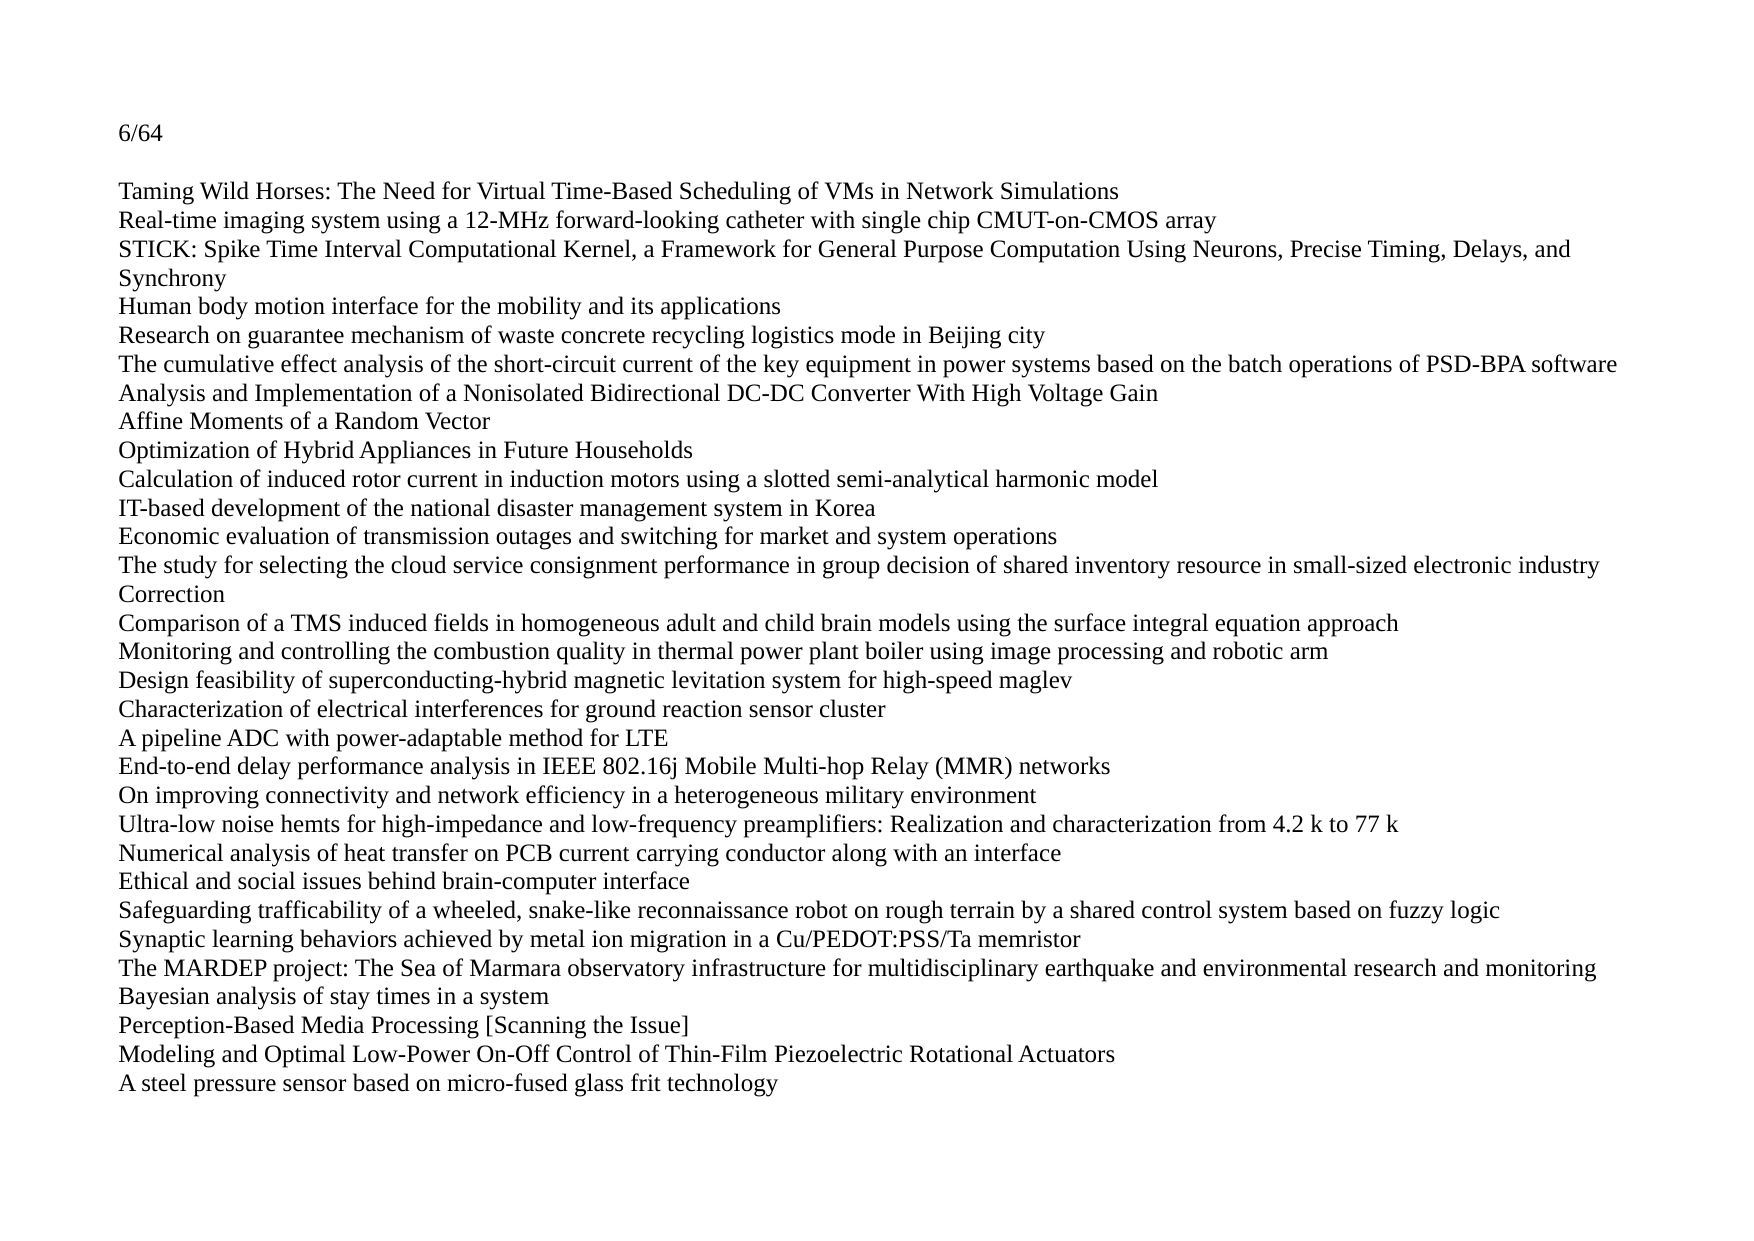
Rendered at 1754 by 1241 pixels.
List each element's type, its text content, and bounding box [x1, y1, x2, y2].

text Characterization of electrical interferences for ground reaction sensor cluster [118, 694, 1636, 723]
text Ethical and social issues behind brain-computer interface [118, 866, 1636, 895]
text STICK: Spike Time Interval Computational Kernel, a Framework for General Purpose Computation Using Neurons, Precise Timing, Delays, and Synchrony [118, 234, 1636, 291]
text The study for selecting the cloud service consignment performance in group decision of shared inventory resource in small-sized electronic industry [118, 550, 1636, 579]
text Correction [118, 579, 1636, 608]
text Taming Wild Horses: The Need for Virtual Time-Based Scheduling of VMs in Network Simulations [118, 176, 1636, 205]
text Optimization of Hybrid Appliances in Future Households [118, 435, 1636, 464]
text On improving connectivity and network efficiency in a heterogeneous military environment [118, 780, 1636, 809]
text Bayesian analysis of stay times in a system [118, 981, 1636, 1010]
text Perception-Based Media Processing [Scanning the Issue] [118, 1010, 1636, 1039]
text Safeguarding trafficability of a wheeled, snake-like reconnaissance robot on rough terrain by a shared control system based on fuzzy logic [118, 895, 1636, 924]
text Real-time imaging system using a 12-MHz forward-looking catheter with single chip CMUT-on-CMOS array [118, 205, 1636, 234]
text Comparison of a TMS induced fields in homogeneous adult and child brain models using the surface integral equation approach [118, 608, 1636, 636]
text Ultra-low noise hemts for high-impedance and low-frequency preamplifiers: Realization and characterization from 4.2 k to 77 k [118, 809, 1636, 838]
text Modeling and Optimal Low-Power On-Off Control of Thin-Film Piezoelectric Rotational Actuators [118, 1039, 1636, 1068]
text Design feasibility of superconducting-hybrid magnetic levitation system for high-speed maglev [118, 665, 1636, 694]
text End-to-end delay performance analysis in IEEE 802.16j Mobile Multi-hop Relay (MMR) networks [118, 751, 1636, 780]
text Research on guarantee mechanism of waste concrete recycling logistics mode in Beijing city [118, 320, 1636, 349]
text A pipeline ADC with power-adaptable method for LTE [118, 723, 1636, 751]
text Synaptic learning behaviors achieved by metal ion migration in a Cu/PEDOT:PSS/Ta memristor [118, 924, 1636, 953]
text Affine Moments of a Random Vector [118, 406, 1636, 435]
text The MARDEP project: The Sea of Marmara observatory infrastructure for multidisciplinary earthquake and environmental research and monitoring [118, 953, 1636, 981]
text Human body motion interface for the mobility and its applications [118, 291, 1636, 320]
text Monitoring and controlling the combustion quality in thermal power plant boiler using image processing and robotic arm [118, 636, 1636, 665]
text Economic evaluation of transmission outages and switching for market and system operations [118, 521, 1636, 550]
text A steel pressure sensor based on micro-fused glass frit technology [118, 1068, 1636, 1096]
text The cumulative effect analysis of the short-circuit current of the key equipment in power systems based on the batch operations of PSD-BPA software [118, 349, 1636, 378]
text IT-based development of the national disaster management system in Korea [118, 493, 1636, 521]
text Analysis and Implementation of a Nonisolated Bidirectional DC-DC Converter With High Voltage Gain [118, 378, 1636, 406]
text Calculation of induced rotor current in induction motors using a slotted semi-analytical harmonic model [118, 464, 1636, 493]
text Numerical analysis of heat transfer on PCB current carrying conductor along with an interface [118, 838, 1636, 866]
